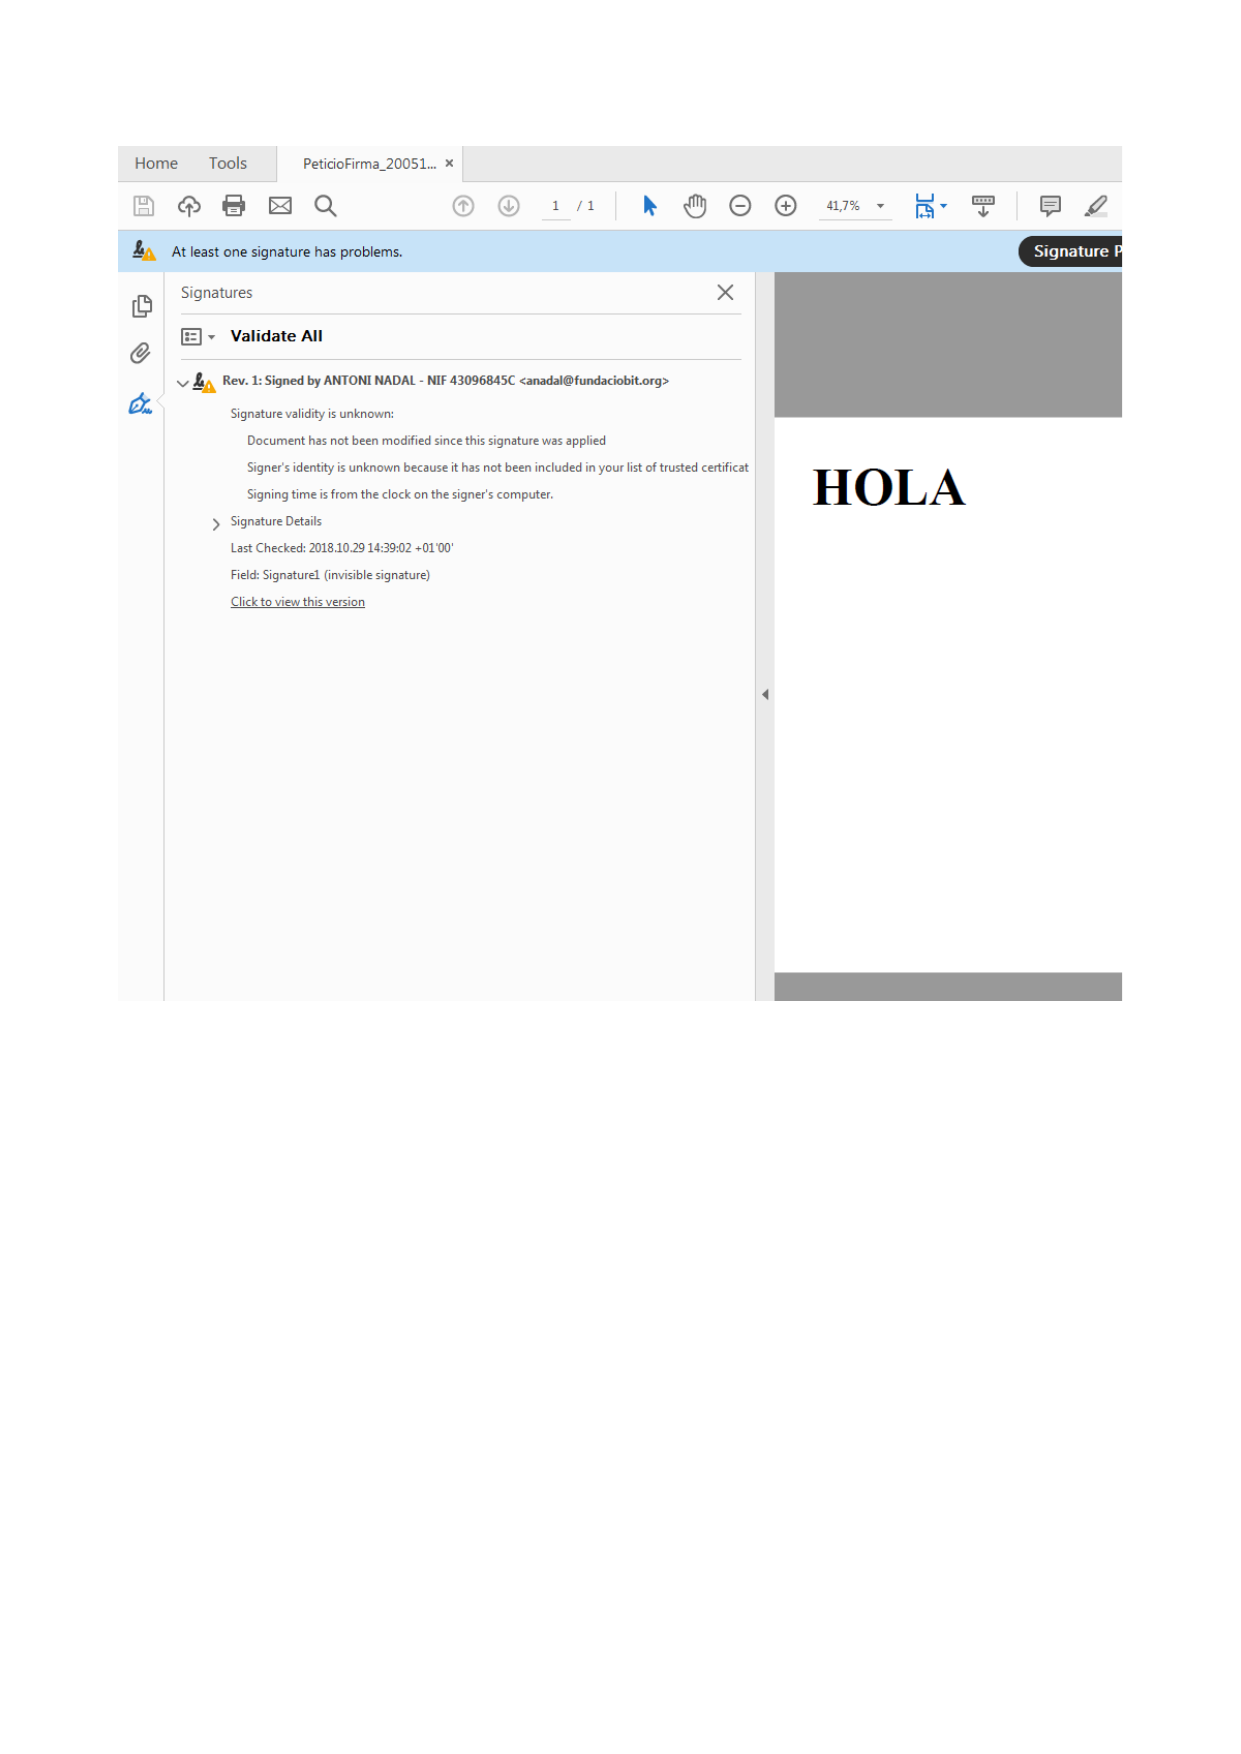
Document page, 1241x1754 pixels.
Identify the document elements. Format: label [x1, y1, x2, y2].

picture [118, 146, 1123, 1001]
